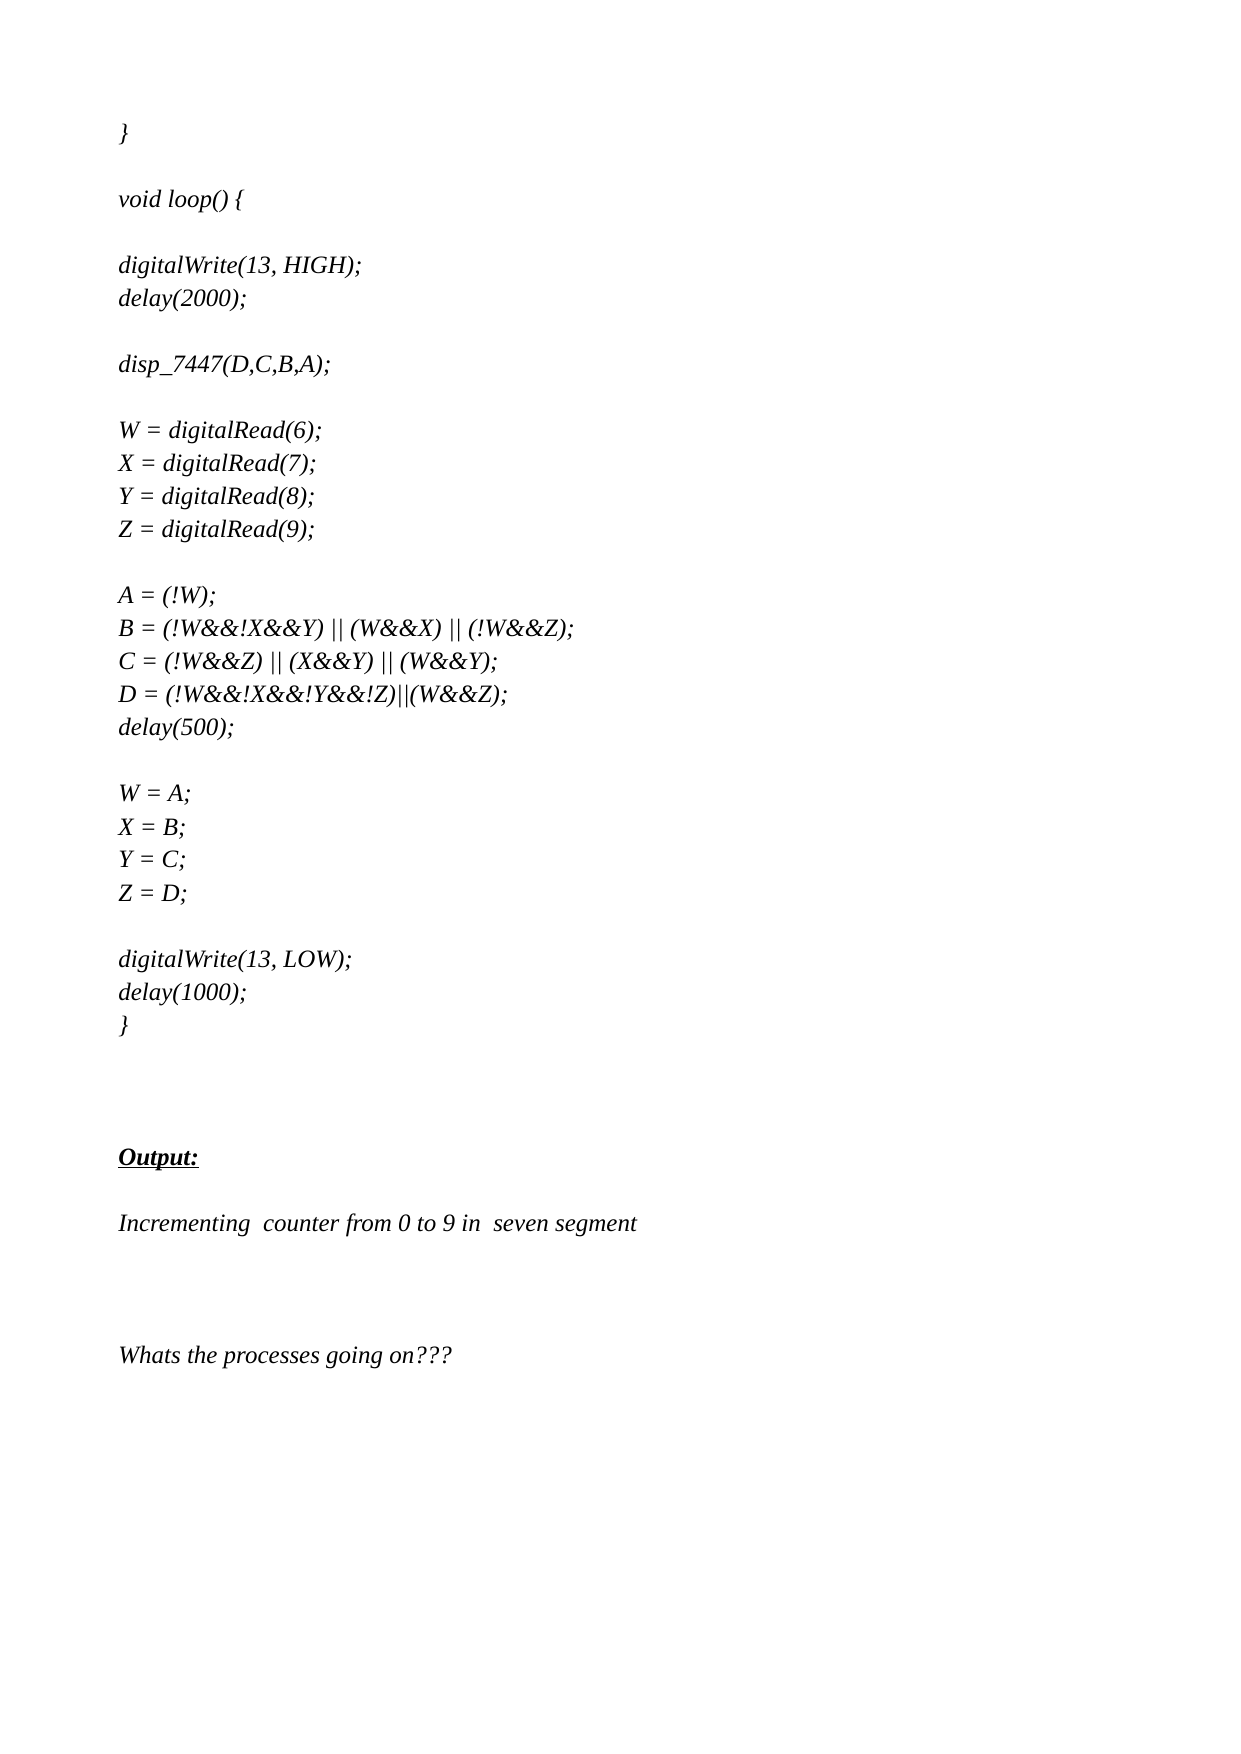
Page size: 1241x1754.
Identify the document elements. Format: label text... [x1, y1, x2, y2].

text Z = digitalRead(9); [118, 514, 1122, 543]
text A = (!W); [118, 580, 1122, 609]
text } [118, 118, 1122, 147]
text Z = D; [118, 878, 1122, 906]
text delay(2000); [118, 283, 1122, 312]
text Y = digitalRead(8); [118, 481, 1122, 510]
text X = B; [118, 812, 1122, 840]
text Incrementing counter from 0 to 9 in seven segment [118, 1208, 1122, 1237]
text delay(1000); [118, 977, 1122, 1005]
text B = (!W&&!X&&Y) || (W&&X) || (!W&&Z); [118, 613, 1122, 642]
text D = (!W&&!X&&!Y&&!Z)||(W&&Z); [118, 679, 1122, 708]
text Y = C; [118, 844, 1122, 873]
text C = (!W&&Z) || (X&&Y) || (W&&Y); [118, 646, 1122, 675]
text digitalWrite(13, HIGH); [118, 250, 1122, 279]
text Output: [118, 1142, 1122, 1171]
text delay(500); [118, 712, 1122, 741]
text X = digitalRead(7); [118, 448, 1122, 477]
text W = digitalRead(6); [118, 415, 1122, 444]
text } [118, 1010, 1122, 1038]
text void loop() { [118, 184, 1122, 213]
text W = A; [118, 778, 1122, 807]
text digitalWrite(13, LOW); [118, 944, 1122, 972]
text Whats the processes going on??? [118, 1340, 1122, 1369]
text disp_7447(D,C,B,A); [118, 349, 1122, 378]
